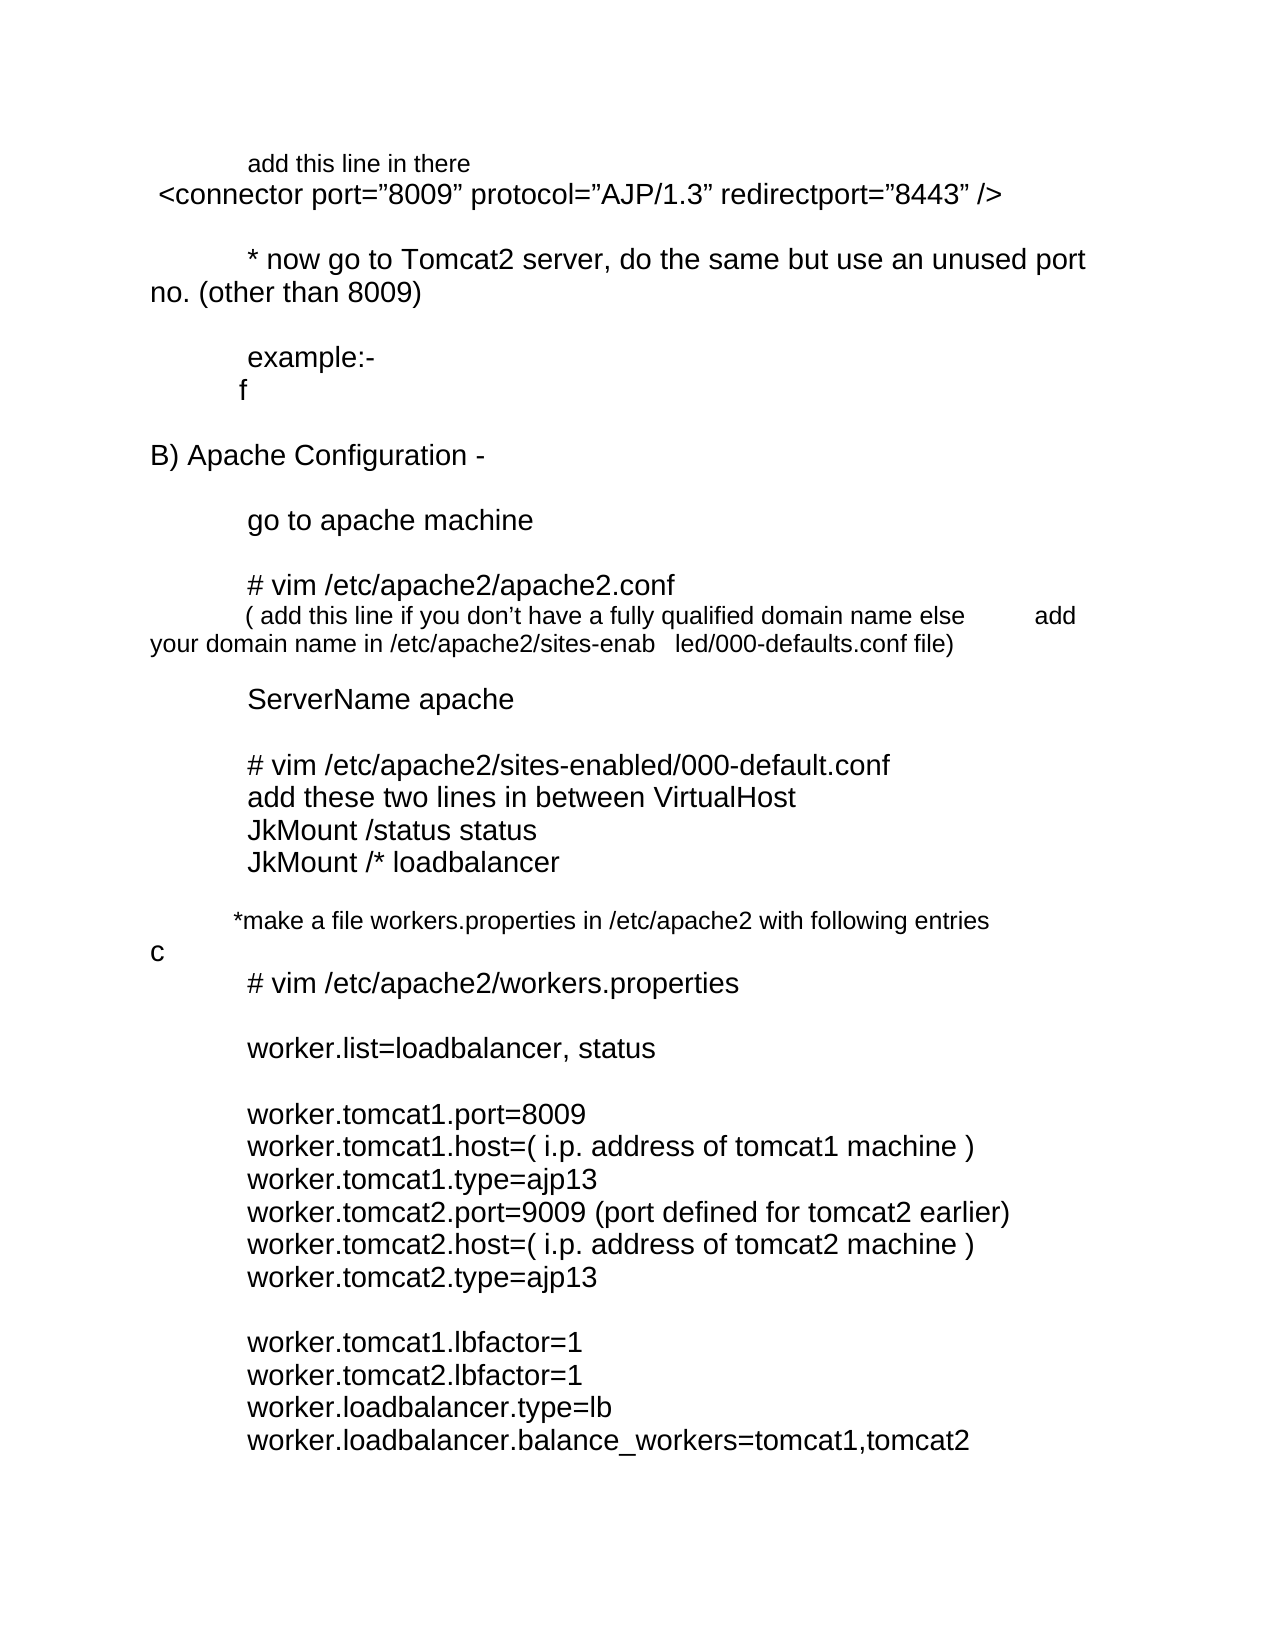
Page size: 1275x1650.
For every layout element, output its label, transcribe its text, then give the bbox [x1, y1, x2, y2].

text worker.tomcat2.host=( i.p. address of tomcat2 machine ) [150, 1228, 1125, 1261]
text worker.loadbalancer.balance_workers=tomcat1,tomcat2 [150, 1424, 1125, 1456]
text example:- [150, 341, 1125, 373]
text worker.tomcat2.port=9009 (port defined for tomcat2 earlier) [150, 1196, 1125, 1228]
text ServerName apache [150, 683, 1125, 716]
text worker.list=loadbalancer, status [150, 1032, 1125, 1065]
text c [150, 935, 1125, 967]
text worker.tomcat2.lbfactor=1 [150, 1358, 1125, 1391]
text add these two lines in between VirtualHost [150, 781, 1125, 814]
text go to apache machine [150, 504, 1125, 537]
text f [150, 373, 1125, 406]
text *make a file workers.properties in /etc/apache2 with following entries [150, 907, 1125, 935]
text add this line in there [150, 150, 1125, 178]
text # vim /etc/apache2/workers.properties [150, 967, 1125, 1000]
text worker.tomcat1.lbfactor=1 [150, 1326, 1125, 1358]
text worker.loadbalancer.type=lb [150, 1391, 1125, 1424]
text * now go to Tomcat2 server, do the same but use an unused port no. (other than 8009) [150, 243, 1125, 308]
text # vim /etc/apache2/sites-enabled/000-default.conf [150, 748, 1125, 781]
text B) Apache Configuration - [150, 439, 1125, 471]
text <connector port=”8009” protocol=”AJP/1.3” redirectport=”8443” /> [150, 178, 1125, 211]
text ( add this line if you don’t have a fully qualified domain name else add your domain name in /etc/apache2/sites-enab led/000-defaults.conf file) [150, 602, 1125, 658]
text JkMount /status status [150, 814, 1125, 846]
text worker.tomcat1.type=ajp13 [150, 1163, 1125, 1196]
text JkMount /* loadbalancer [150, 846, 1125, 879]
text worker.tomcat1.port=8009 [150, 1098, 1125, 1130]
text worker.tomcat2.type=ajp13 [150, 1261, 1125, 1293]
text worker.tomcat1.host=( i.p. address of tomcat1 machine ) [150, 1130, 1125, 1163]
text # vim /etc/apache2/apache2.conf [150, 569, 1125, 602]
